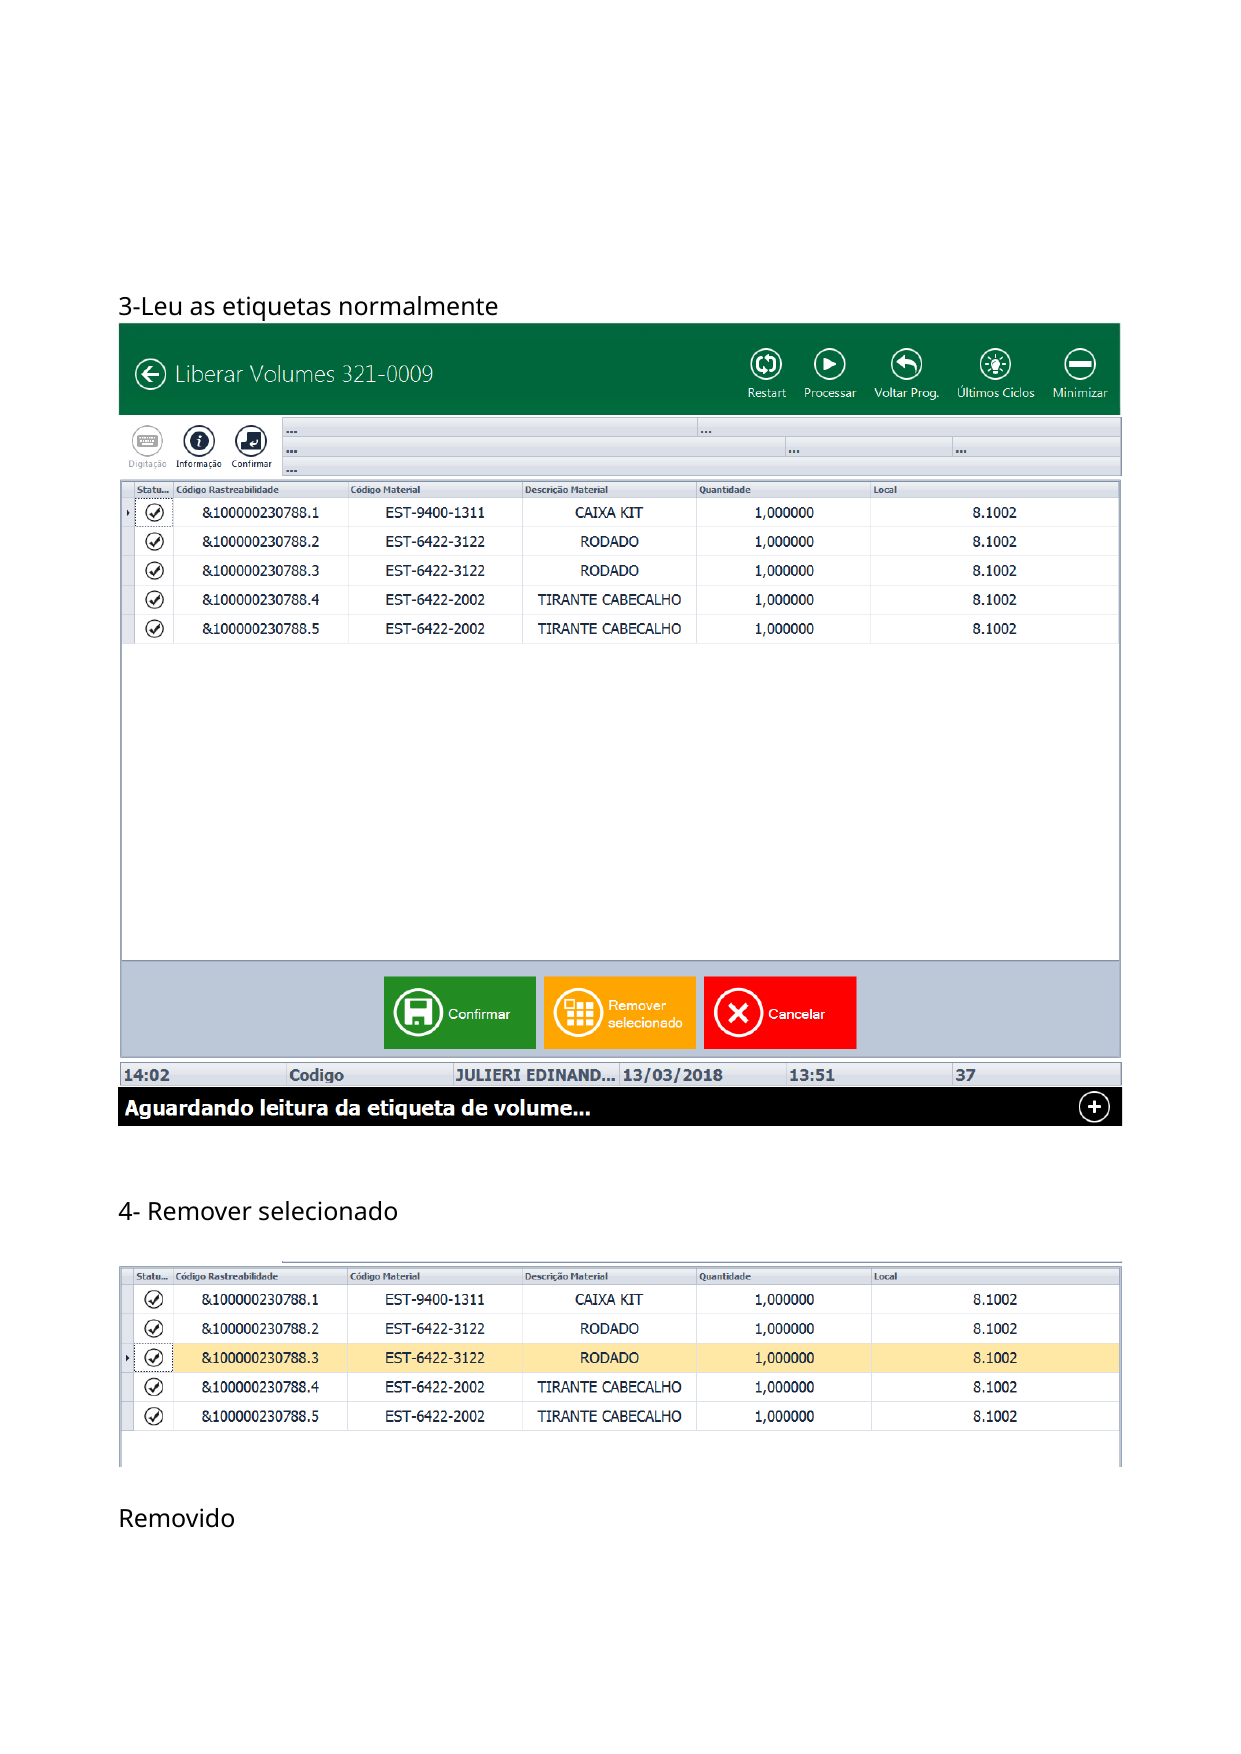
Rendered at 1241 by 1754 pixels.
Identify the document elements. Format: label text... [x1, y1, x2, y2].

picture [118, 1261, 1123, 1467]
text 3-Leu as etiquetas normalmente [118, 288, 1122, 322]
text 4- Remover selecionado [118, 1194, 1122, 1228]
picture [118, 322, 1123, 1126]
text Removido [118, 1501, 1122, 1535]
